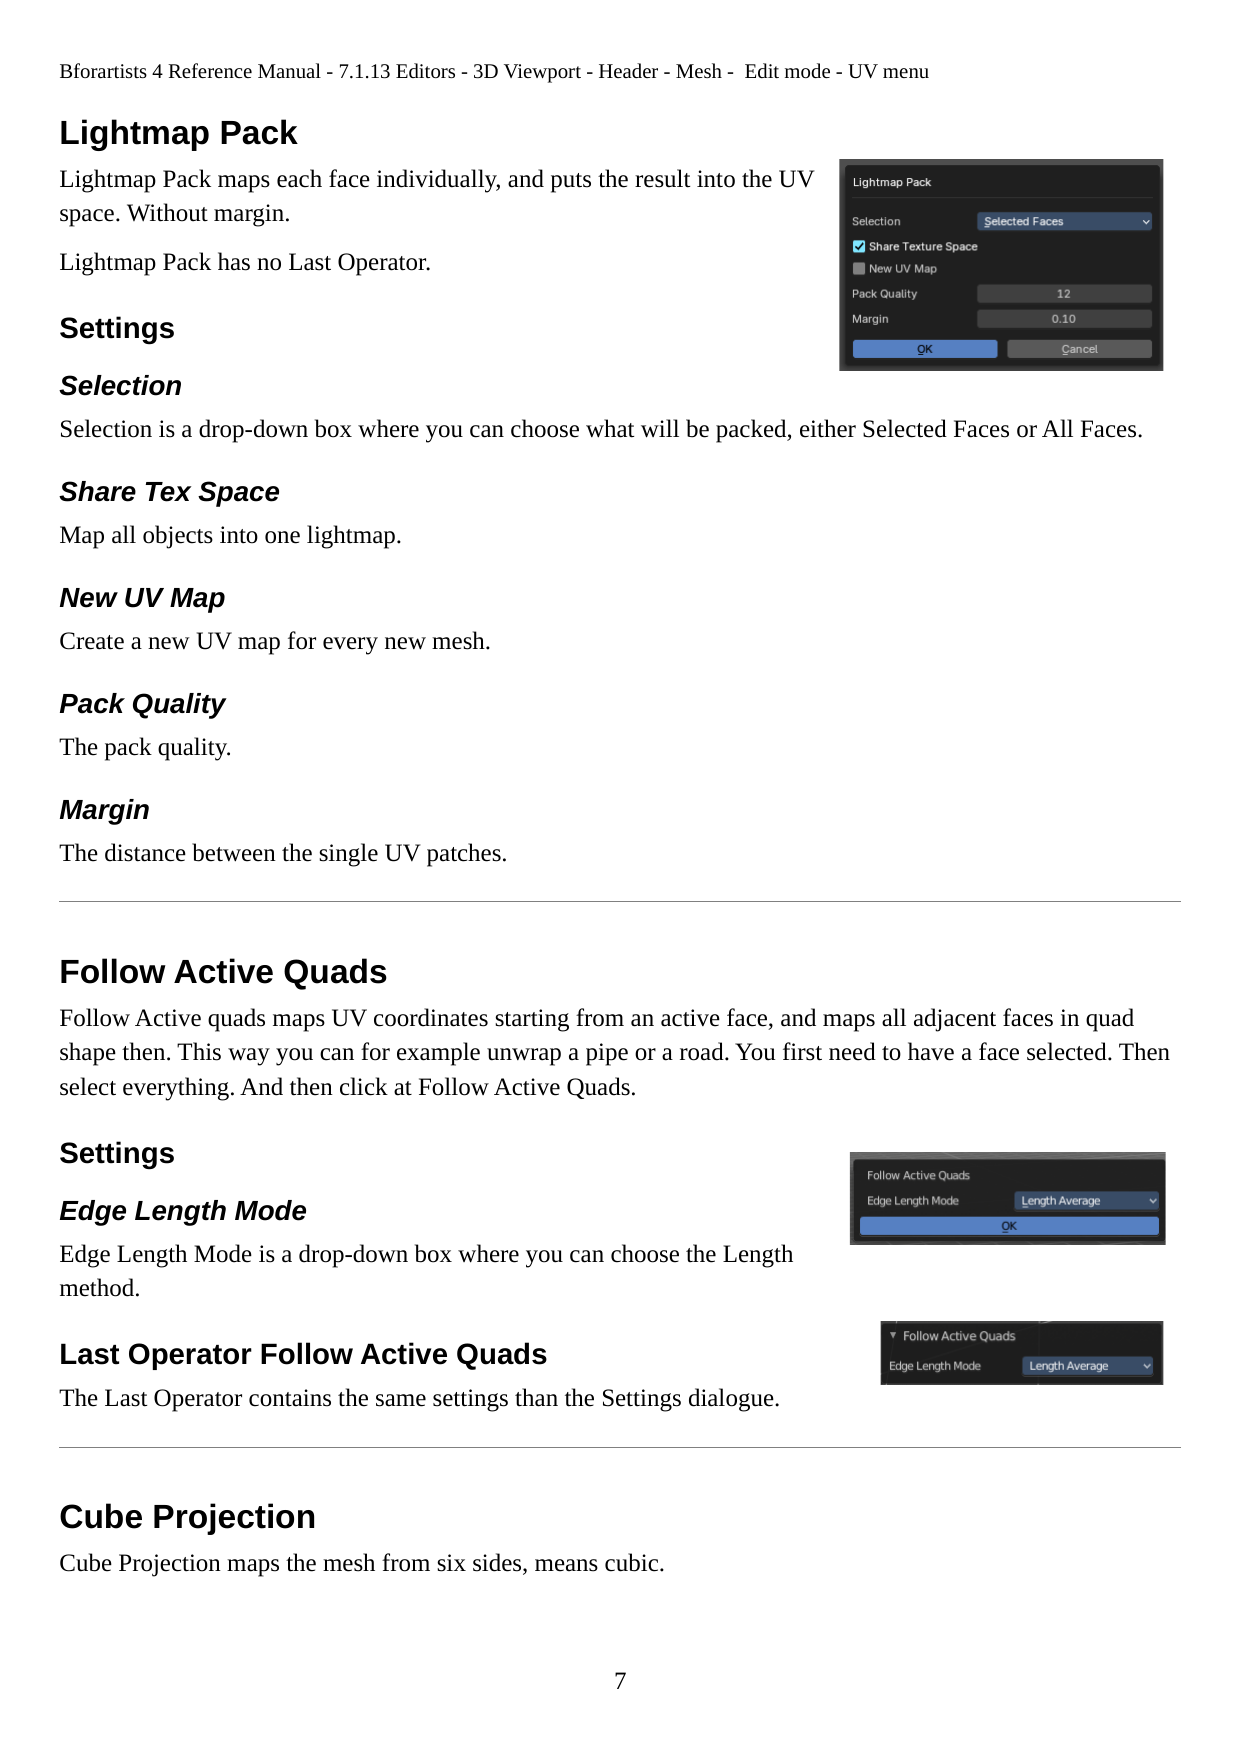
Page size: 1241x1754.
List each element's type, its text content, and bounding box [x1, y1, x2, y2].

subtitle Edge Length Mode [59, 1194, 849, 1226]
subtitle Selection [59, 370, 1181, 402]
subtitle Share Tex Space [59, 476, 1181, 507]
text Create a new UV map for every new mesh. [59, 626, 1181, 655]
subtitle Follow Active Quads [59, 952, 1181, 991]
subtitle Cube Projection [59, 1497, 1181, 1536]
subtitle New UV Map [59, 582, 1181, 613]
text Lightmap Pack has no Last Operator. [59, 247, 839, 276]
text The pack quality. [59, 732, 1181, 761]
subtitle Settings [59, 1136, 1181, 1169]
text The Last Operator contains the same settings than the Settings dialogue. [59, 1383, 1181, 1412]
subtitle [1166, 1194, 1181, 1226]
text The distance between the single UV patches. [59, 838, 1181, 867]
text Map all objects into one lightmap. [59, 520, 1181, 549]
picture [880, 1321, 1164, 1385]
text Cube Projection maps the mesh from six sides, means cubic. [59, 1548, 1181, 1577]
subtitle [1164, 311, 1181, 345]
subtitle Settings [59, 311, 839, 345]
text Follow Active quads maps UV coordinates starting from an active face, and maps all adjacent faces in quad shape then. This way you can for example unwrap a pipe or a road. You first need to have a face selected. Then select everything. And then click at Follow Active Quads. [59, 1003, 1181, 1101]
text Selection is a drop-down box where you can choose what will be packed, either Selected Faces or All Faces. [59, 414, 1181, 443]
text Edge Length Mode is a drop-down box where you can choose the Length method. [59, 1239, 1181, 1302]
picture [839, 159, 1164, 371]
subtitle Margin [59, 793, 1181, 825]
subtitle Lightmap Pack [59, 113, 1181, 151]
picture [849, 1152, 1166, 1245]
subtitle Last Operator Follow Active Quads [59, 1337, 880, 1371]
subtitle Pack Quality [59, 687, 1181, 719]
text Lightmap Pack maps each face individually, and puts the result into the UV space. Without margin. [59, 164, 839, 227]
